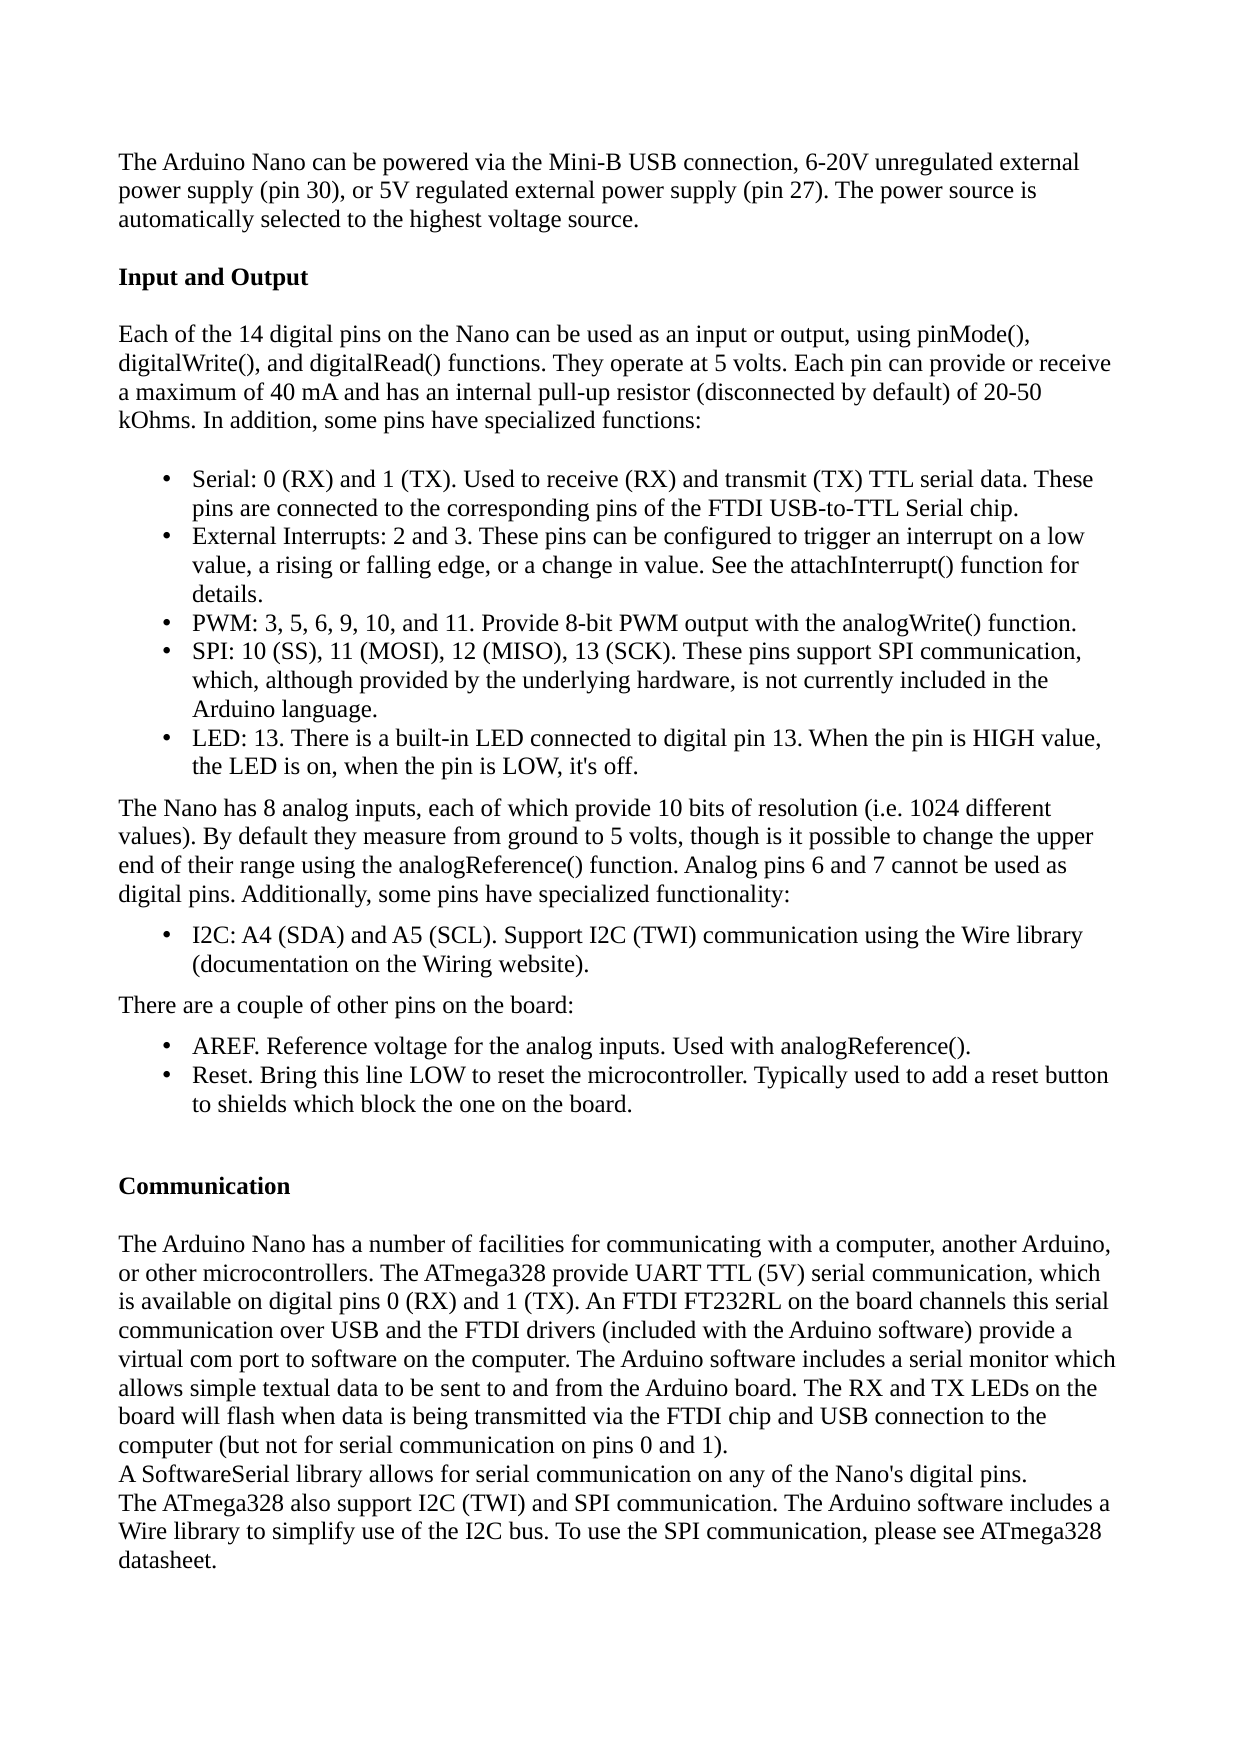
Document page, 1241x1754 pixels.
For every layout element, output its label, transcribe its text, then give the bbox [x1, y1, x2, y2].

text The Nano has 8 analog inputs, each of which provide 10 bits of resolution (i.e. 1024 different values). By default they measure from ground to 5 volts, though is it possible to change the upper end of their range using the analogReference() function. Analog pins 6 and 7 cannot be used as digital pins. Additionally, some pins have specialized functionality: [118, 793, 1122, 908]
list LED: 13. There is a built-in LED connected to digital pin 13. When the pin is HIGH value, the LED is on, when the pin is LOW, it's off. [162, 723, 1122, 780]
list SPI: 10 (SS), 11 (MOSI), 12 (MISO), 13 (SCK). These pins support SPI communication, which, although provided by the underlying hardware, is not currently included in the Arduino language. [162, 636, 1122, 723]
text Communication [118, 1171, 1122, 1200]
list Serial: 0 (RX) and 1 (TX). Used to receive (RX) and transmit (TX) TTL serial data. These pins are connected to the corresponding pins of the FTDI USB-to-TTL Serial chip. [162, 464, 1122, 521]
text Each of the 14 digital pins on the Nano can be used as an input or output, using pinMode(), digitalWrite(), and digitalRead() functions. They operate at 5 volts. Each pin can provide or receive a maximum of 40 mA and has an internal pull-up resistor (disconnected by default) of 20-50 kOhms. In addition, some pins have specialized functions: [118, 291, 1122, 434]
list Reset. Bring this line LOW to reset the microcontroller. Typically used to add a reset button to shields which block the one on the board. [162, 1060, 1122, 1118]
list PWM: 3, 5, 6, 9, 10, and 11. Provide 8-bit PWM output with the analogWrite() function. [162, 608, 1122, 636]
text The Arduino Nano has a number of facilities for communicating with a computer, another Arduino, or other microcontrollers. The ATmega328 provide UART TTL (5V) serial communication, which is available on digital pins 0 (RX) and 1 (TX). An FTDI FT232RL on the board channels this serial communication over USB and the FTDI drivers (included with the Arduino software) provide a virtual com port to software on the computer. The Arduino software includes a serial monitor which allows simple textual data to be sent to and from the Arduino board. The RX and TX LEDs on the board will flash when data is being transmitted via the FTDI chip and USB connection to the computer (but not for serial communication on pins 0 and 1). A SoftwareSerial library allows for serial communication on any of the Nano's digital pins. The ATmega328 also support I2C (TWI) and SPI communication. The Arduino software includes a Wire library to simplify use of the I2C bus. To use the SPI communication, please see ATmega328 datasheet. [118, 1200, 1122, 1603]
text There are a couple of other pins on the board: [118, 990, 1122, 1019]
list I2C: A4 (SDA) and A5 (SCL). Support I2C (TWI) communication using the Wire library (documentation on the Wiring website). [162, 920, 1122, 978]
text Input and Output [118, 262, 1122, 291]
list External Interrupts: 2 and 3. These pins can be configured to trigger an interrupt on a low value, a rising or falling edge, or a change in value. See the attachInterrupt() function for details. [162, 521, 1122, 608]
list AREF. Reference voltage for the analog inputs. Used with analogReference(). [162, 1031, 1122, 1060]
text The Arduino Nano can be powered via the Mini-B USB connection, 6-20V unregulated external power supply (pin 30), or 5V regulated external power supply (pin 27). The power source is automatically selected to the highest voltage source. [118, 147, 1122, 233]
